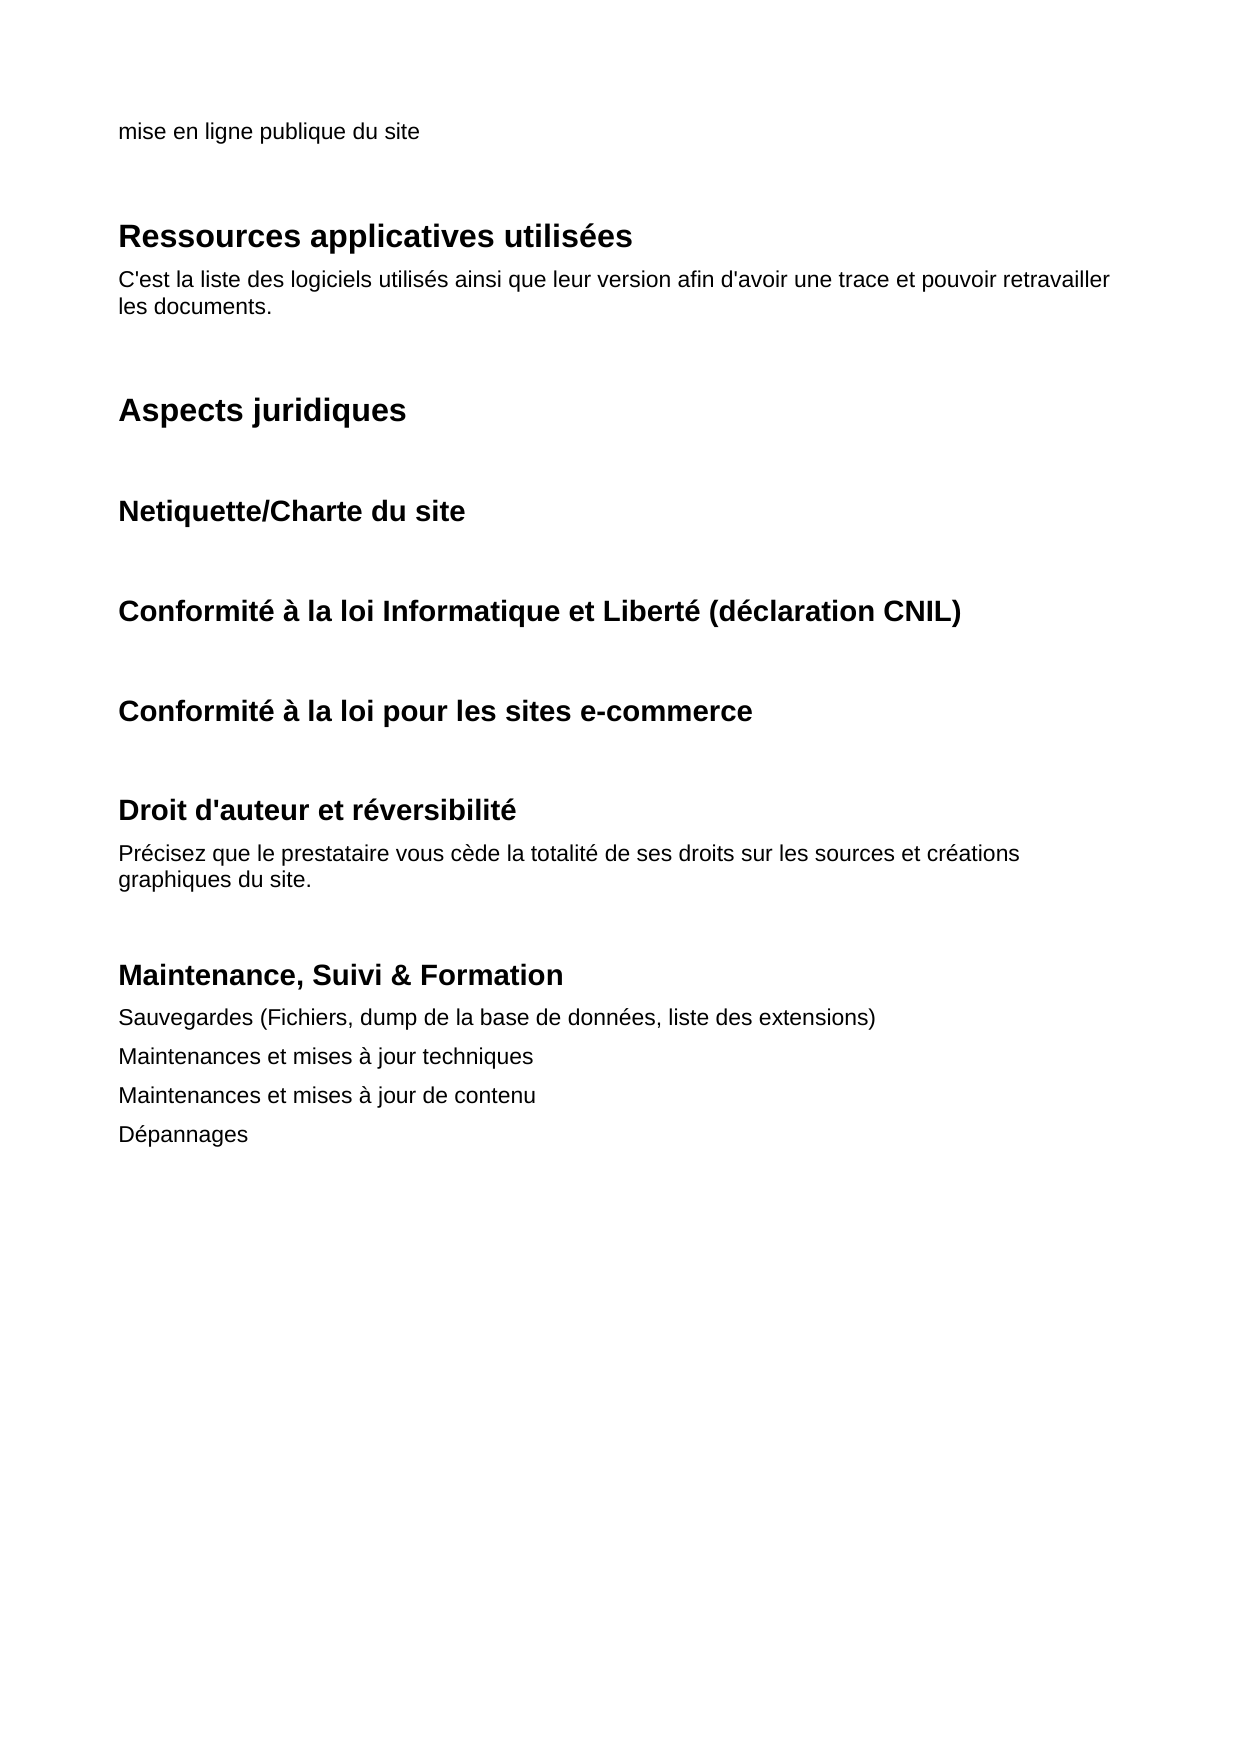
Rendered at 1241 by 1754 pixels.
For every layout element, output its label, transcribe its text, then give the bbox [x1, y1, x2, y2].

subtitle Ressources applicatives utilisées [118, 217, 1122, 254]
text Maintenances et mises à jour techniques [118, 1043, 1122, 1069]
text C'est la liste des logiciels utilisés ainsi que leur version afin d'avoir une trace et pouvoir retravailler les documents. [118, 266, 1122, 319]
subtitle Conformité à la loi pour les sites e-commerce [118, 693, 1122, 727]
text Sauvegardes (Fichiers, dump de la base de données, liste des extensions) [118, 1004, 1122, 1031]
subtitle Droit d'auteur et réversibilité [118, 793, 1122, 827]
subtitle Aspects juridiques [118, 391, 1122, 428]
subtitle Netiquette/Charte du site [118, 494, 1122, 528]
text Maintenances et mises à jour de contenu [118, 1082, 1122, 1108]
text Précisez que le prestataire vous cède la totalité de ses droits sur les sources et créations graphiques du site. [118, 839, 1122, 892]
subtitle Maintenance, Suivi & Formation [118, 958, 1122, 992]
text mise en ligne publique du site [118, 118, 1122, 144]
text Dépannages [118, 1121, 1122, 1147]
subtitle Conformité à la loi Informatique et Liberté (déclaration CNIL) [118, 594, 1122, 628]
